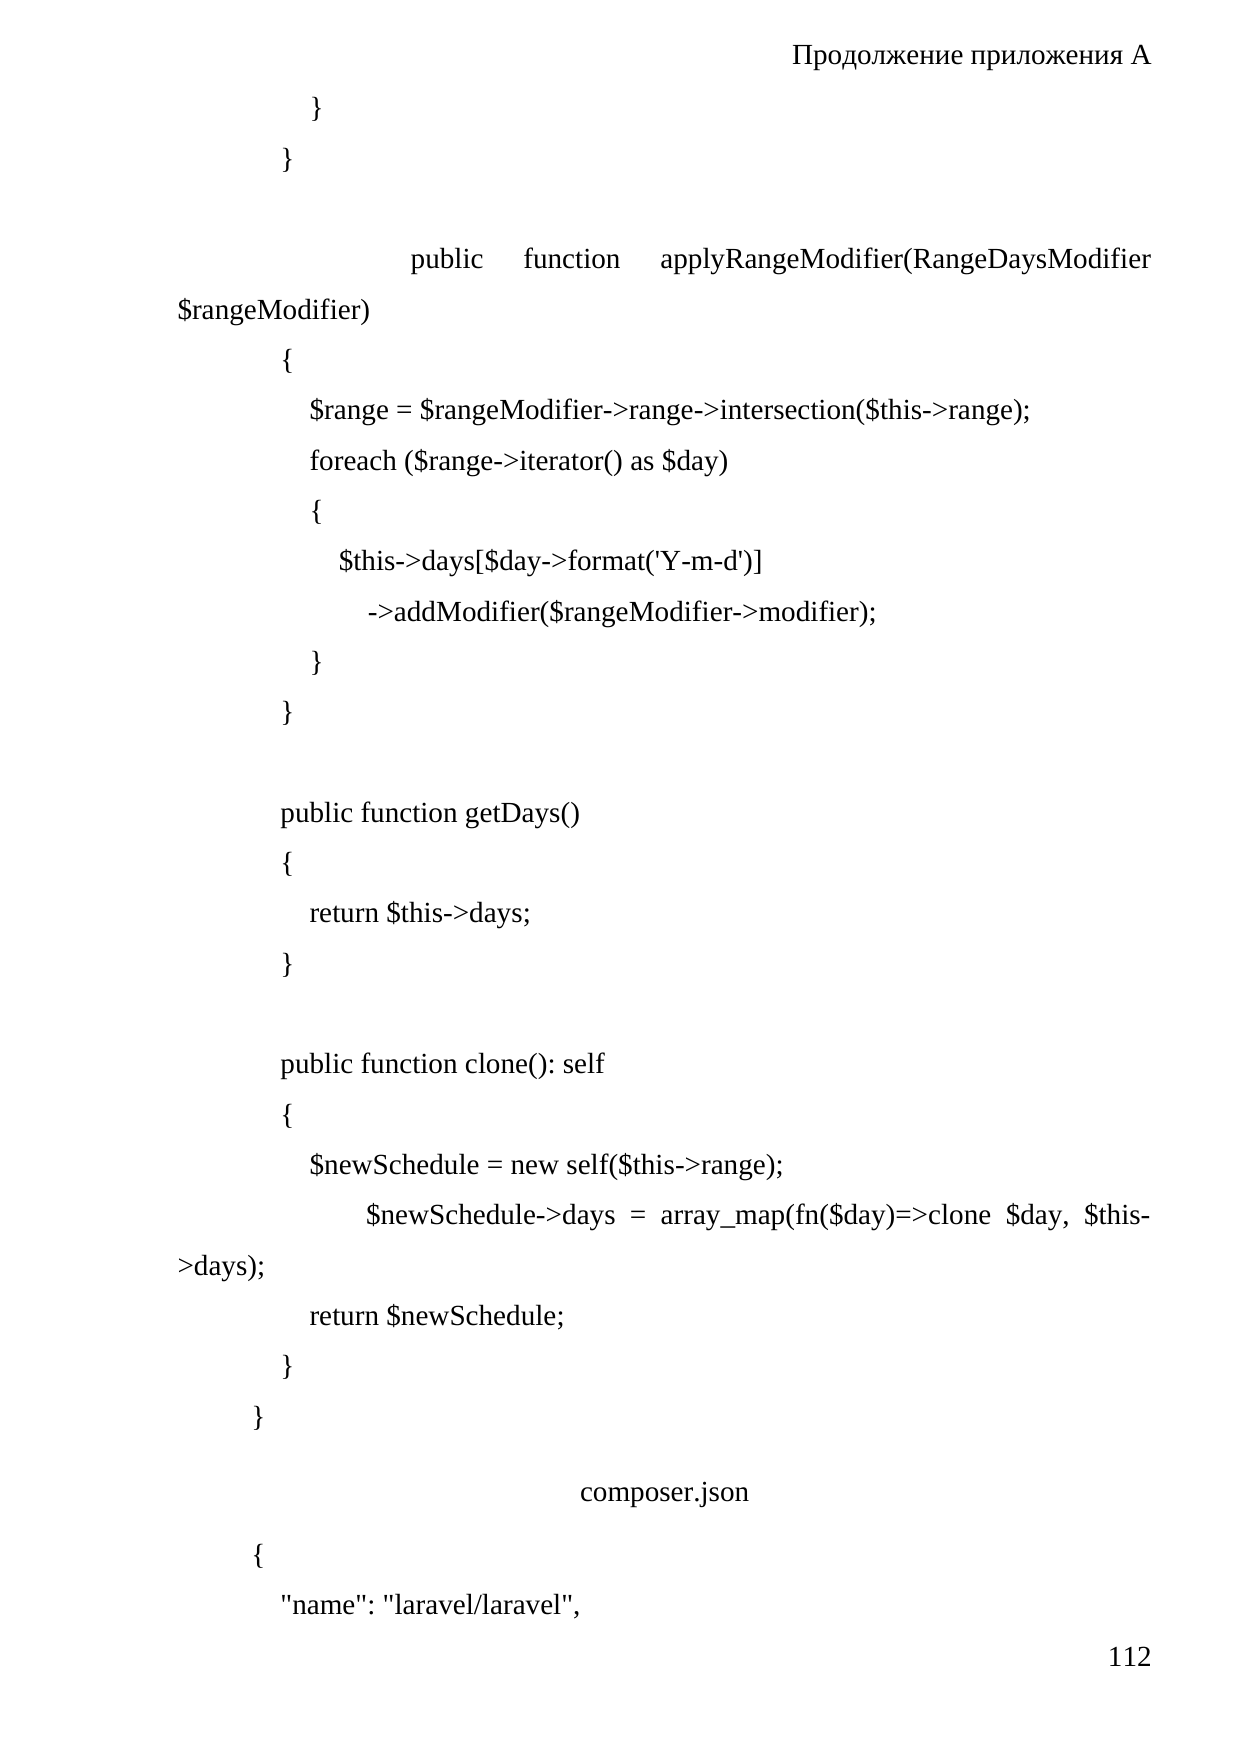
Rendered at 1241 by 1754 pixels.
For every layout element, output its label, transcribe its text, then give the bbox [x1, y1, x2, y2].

text } [177, 91, 1152, 124]
text ->addModifier($rangeModifier->modifier); [177, 594, 1152, 627]
text } [177, 644, 1152, 678]
text { [177, 342, 1152, 376]
text return $this->days; [177, 896, 1152, 929]
text } [177, 1399, 1152, 1432]
text } [177, 1348, 1152, 1382]
text "name": "laravel/laravel", [177, 1587, 1152, 1621]
text } [177, 141, 1152, 174]
subtitle composer.json [177, 1474, 1152, 1508]
text } [177, 694, 1152, 728]
text } [177, 946, 1152, 979]
text { [177, 493, 1152, 527]
text $this->days[$day->format('Y-m-d')] [177, 543, 1152, 577]
text { [177, 1097, 1152, 1130]
text $newSchedule = new self($this->range); [177, 1147, 1152, 1181]
text $newSchedule->days = array_map(fn($day)=>clone $day, $this->days); [177, 1197, 1152, 1281]
text foreach ($range->iterator() as $day) [177, 443, 1152, 476]
text return $newSchedule; [177, 1298, 1152, 1332]
text { [177, 1537, 1152, 1570]
text $range = $rangeModifier->range->intersection($this->range); [177, 392, 1152, 426]
text public function clone(): self [177, 1047, 1152, 1080]
text public function applyRangeModifier(RangeDaysModifier $rangeModifier) [177, 242, 1152, 325]
text { [177, 845, 1152, 879]
text public function getDays() [177, 795, 1152, 828]
